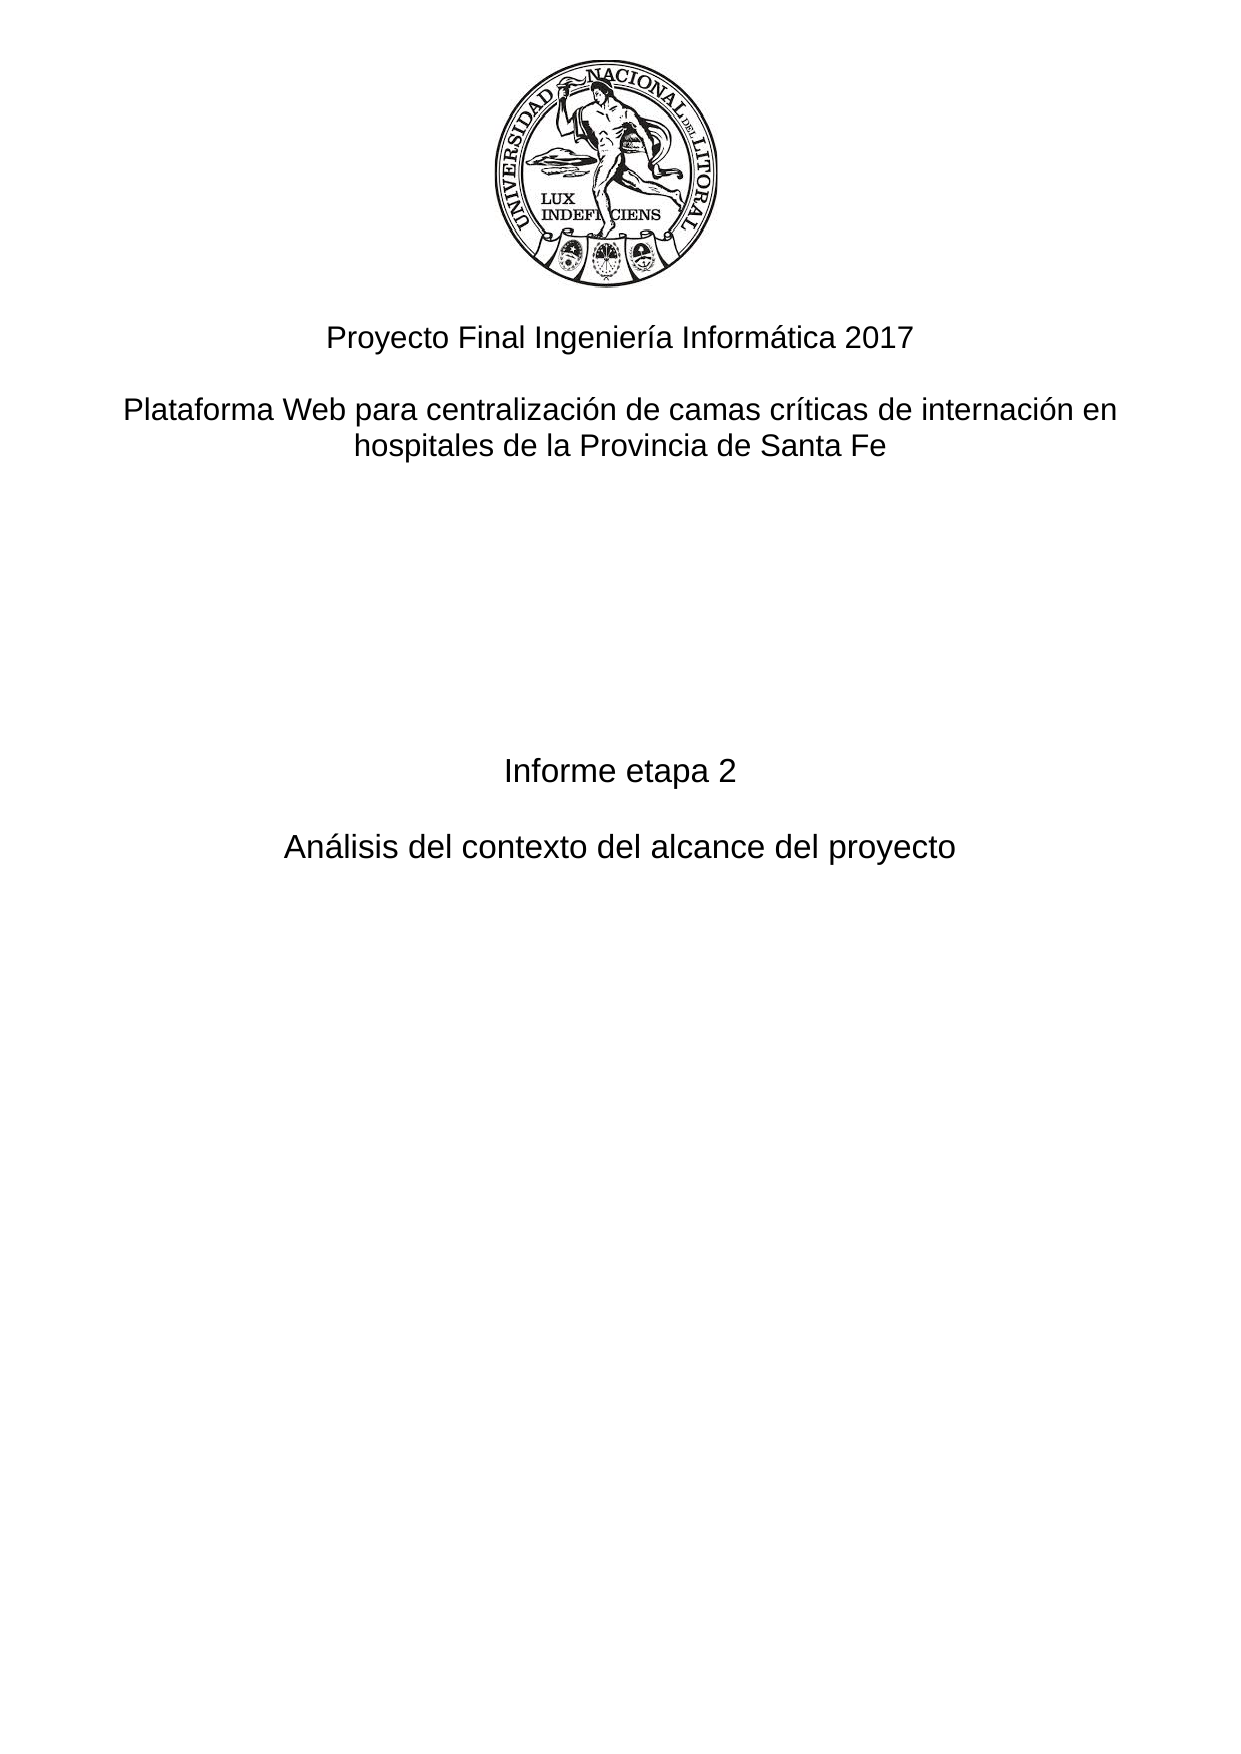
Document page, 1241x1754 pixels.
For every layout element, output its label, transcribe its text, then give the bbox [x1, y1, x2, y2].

text Proyecto Final Ingeniería Informática 2017 [118, 319, 1122, 355]
text Plataforma Web para centralización de camas críticas de internación en hospitales de la Provincia de Santa Fe [118, 391, 1122, 463]
text Análisis del contexto del alcance del proyecto [118, 827, 1122, 866]
text Informe etapa 2 [118, 751, 1122, 789]
picture [494, 60, 718, 288]
